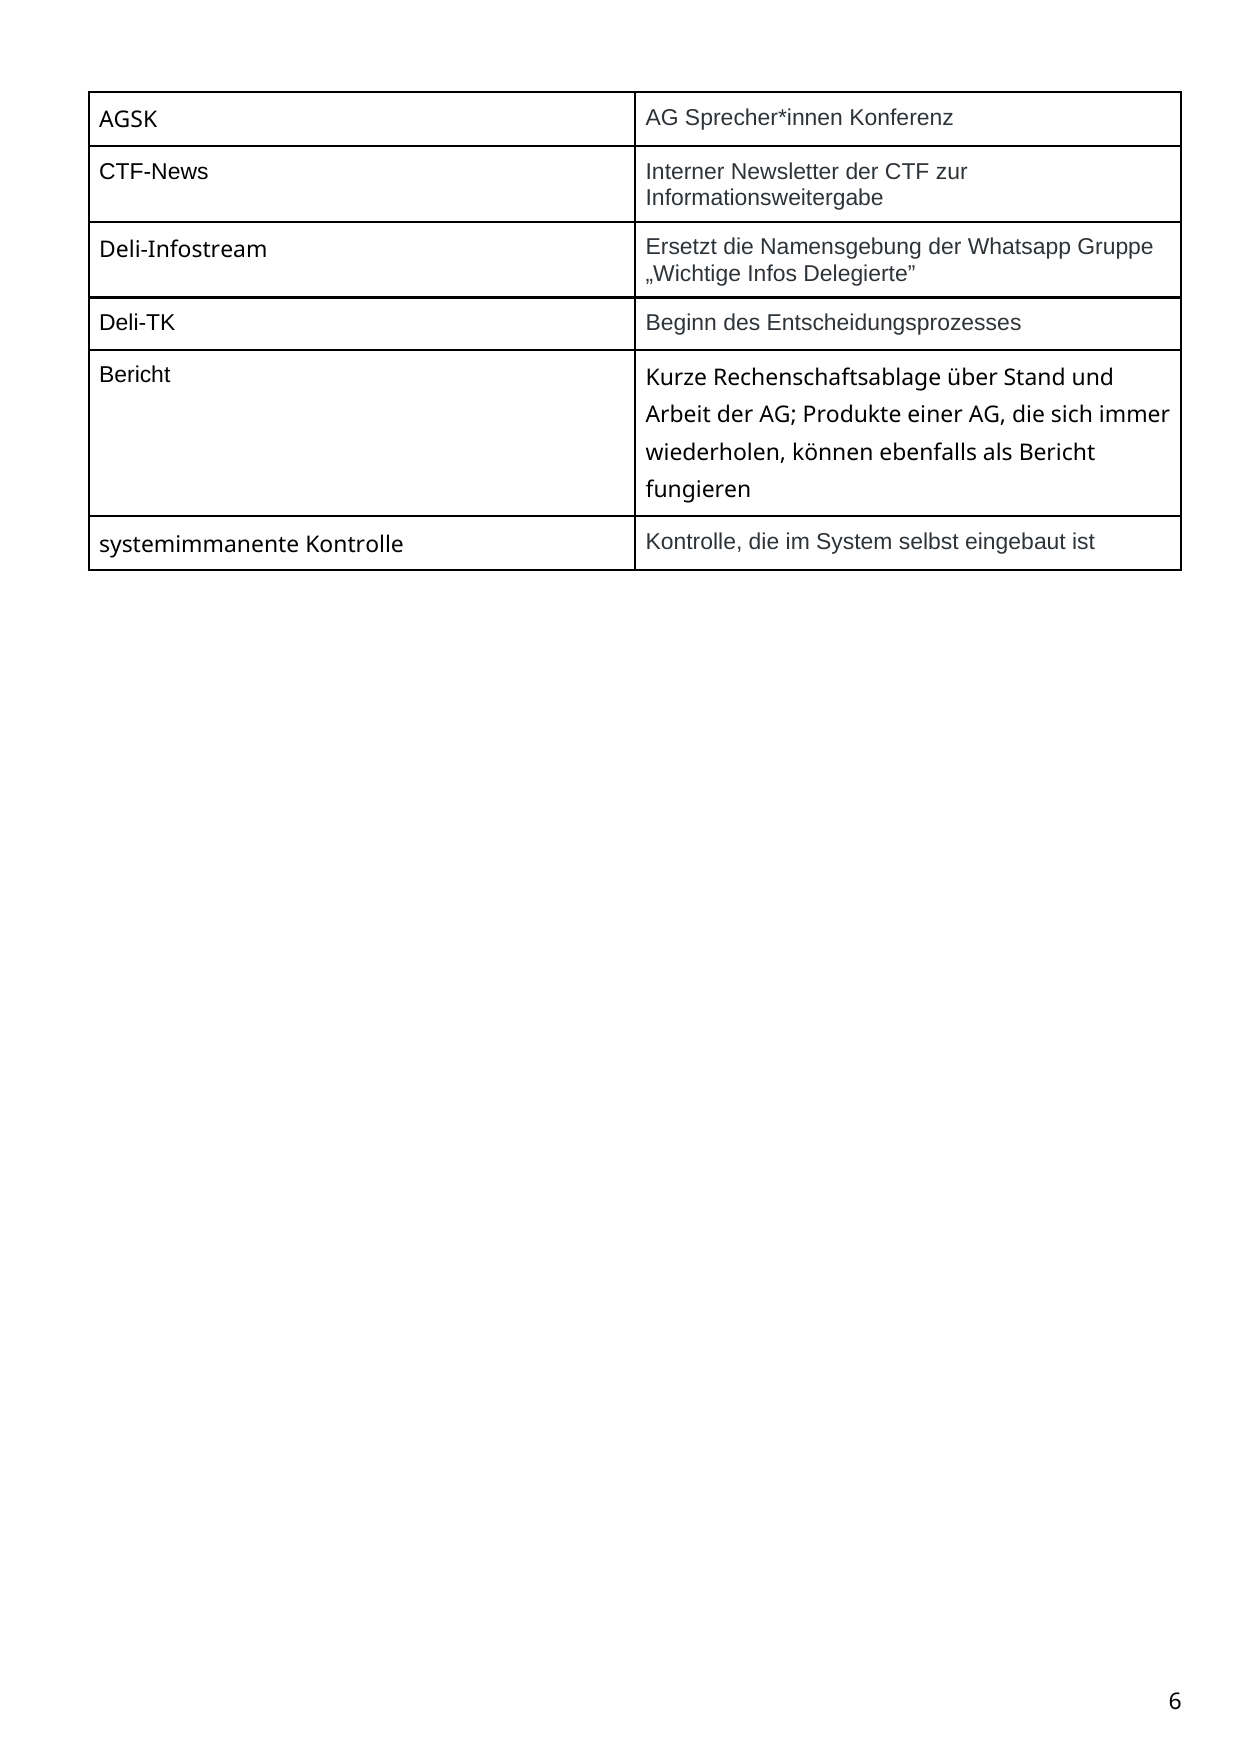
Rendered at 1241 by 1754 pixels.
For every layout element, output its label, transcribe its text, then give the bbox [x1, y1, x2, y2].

table_cell systemimmanente Kontrolle [90, 517, 634, 569]
table_cell Deli-Infostream [90, 223, 634, 296]
table_cell Bericht [90, 351, 634, 515]
table_cell Ersetzt die Namensgebung der Whatsapp Gruppe „Wichtige Infos Delegierte” [636, 223, 1180, 296]
table_cell AGSK [90, 93, 634, 145]
table_cell Kontrolle, die im System selbst eingebaut ist [636, 517, 1180, 569]
table_cell AG Sprecher*innen Konferenz [636, 93, 1180, 145]
table_cell Beginn des Entscheidungsprozesses [636, 299, 1180, 348]
table_cell Interner Newsletter der CTF zur Informationsweitergabe [636, 147, 1180, 221]
table_cell Deli-TK [90, 299, 634, 348]
table_cell Kurze Rechenschaftsablage über Stand und Arbeit der AG; Produkte einer AG, die sich immer wiederholen, können ebenfalls als Bericht fungieren [636, 351, 1180, 515]
table_cell CTF-News [90, 147, 634, 221]
